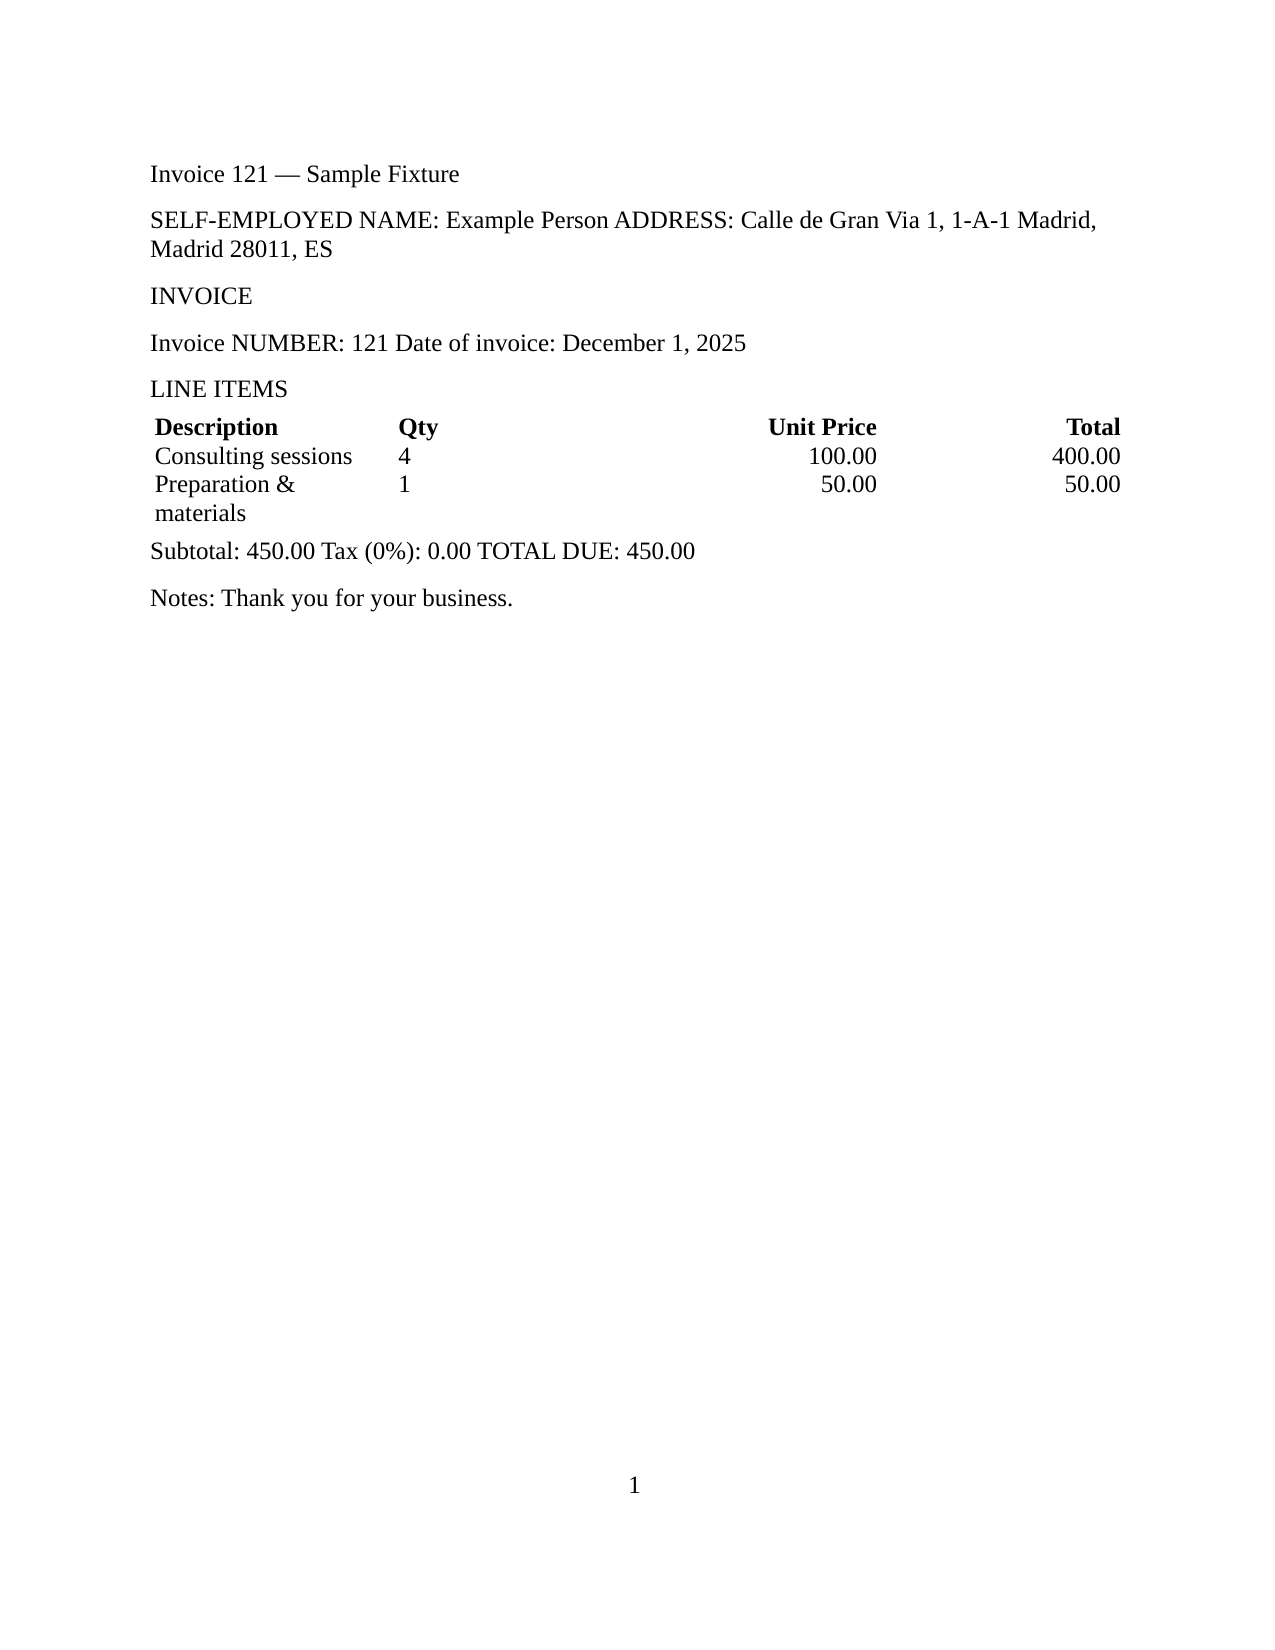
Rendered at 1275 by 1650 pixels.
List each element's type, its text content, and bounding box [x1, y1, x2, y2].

table_header Qty [394, 412, 637, 441]
table_cell 100.00 [638, 441, 881, 469]
text Notes: Thank you for your business. [150, 583, 1125, 611]
table_cell 50.00 [881, 470, 1125, 527]
table_cell 4 [394, 441, 637, 469]
table_cell 400.00 [881, 441, 1125, 469]
table_cell Consulting sessions [150, 441, 394, 469]
text Invoice 121 — Sample Fixture [150, 159, 1125, 188]
table_cell Preparation & materials [150, 470, 394, 527]
text INVOICE [150, 281, 1125, 310]
table_header Description [150, 412, 394, 441]
table_header Unit Price [638, 412, 881, 441]
table_header Total [881, 412, 1125, 441]
text Subtotal: 450.00 Tax (0%): 0.00 TOTAL DUE: 450.00 [150, 536, 1125, 565]
text LINE ITEMS [150, 374, 1125, 403]
text Invoice NUMBER: 121 Date of invoice: December 1, 2025 [150, 328, 1125, 356]
table_cell 50.00 [638, 470, 881, 527]
text SELF-EMPLOYED NAME: Example Person ADDRESS: Calle de Gran Via 1, 1-A-1 Madrid, Madrid 28011, ES [150, 206, 1125, 263]
table_cell 1 [394, 470, 637, 527]
